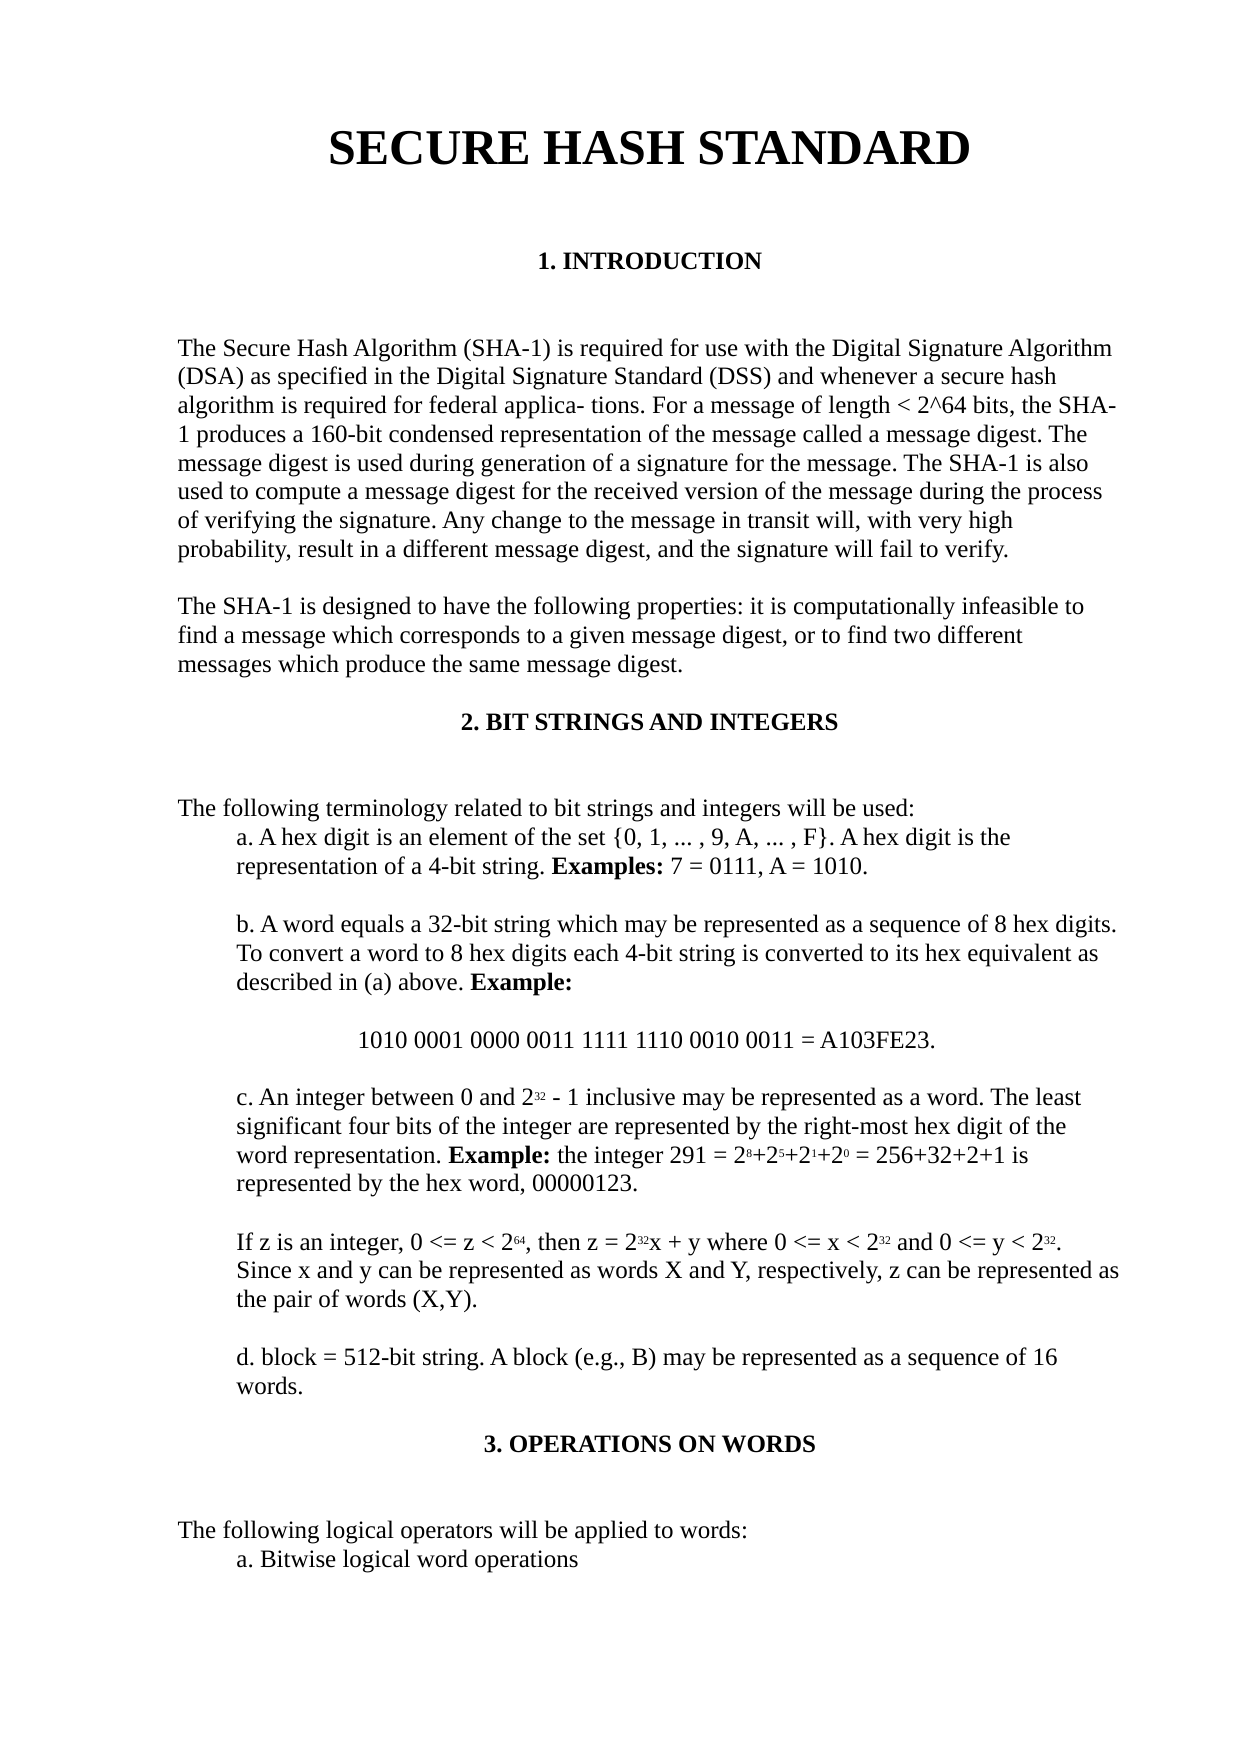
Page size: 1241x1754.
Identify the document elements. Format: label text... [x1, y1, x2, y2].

list The following logical operators will be applied to words: [177, 1457, 1122, 1544]
list a. Bitwise logical word operations [236, 1544, 1122, 1572]
list If z is an integer, 0 <= z < 264, then z = 232x + y where 0 <= x < 232 and 0 <= y < 232. Since x and y can be represented as words X and Y, respectively, z can be represented as the pair of words (X,Y). [236, 1227, 1122, 1313]
list 1010 0001 0000 0011 1111 1110 0010 0011 = A103FE23. [177, 1025, 1122, 1053]
subtitle SECURE HASH STANDARD [177, 118, 1122, 176]
list The Secure Hash Algorithm (SHA-1) is required for use with the Digital Signature Algorithm (DSA) as specified in the Digital Signature Standard (DSS) and whenever a secure hash algorithm is required for federal applica- tions. For a message of length < 2^64 bits, the SHA-1 produces a 160-bit condensed representation of the message called a message digest. The message digest is used during generation of a signature for the message. The SHA-1 is also used to compute a message digest for the received version of the message during the process of verifying the signature. Any change to the message in transit will, with very high probability, result in a different message digest, and the signature will fail to verify. The SHA-1 is designed to have the following properties: it is computationally infeasible to find a message which corresponds to a given message digest, or to find two different messages which produce the same message digest. [177, 275, 1122, 678]
list a. A hex digit is an element of the set {0, 1, ... , 9, A, ... , F}. A hex digit is the representation of a 4-bit string. Examples: 7 = 0111, A = 1010. [236, 822, 1122, 879]
list 2. BIT STRINGS AND INTEGERS [177, 707, 1122, 736]
list 3. OPERATIONS ON WORDS [177, 1429, 1122, 1457]
list The following terminology related to bit strings and integers will be used: [177, 736, 1122, 822]
list c. An integer between 0 and 232 - 1 inclusive may be represented as a word. The least significant four bits of the integer are represented by the right-most hex digit of the word representation. Example: the integer 291 = 28+25+21+20 = 256+32+2+1 is represented by the hex word, 00000123. [236, 1082, 1122, 1197]
list d. block = 512-bit string. A block (e.g., B) may be represented as a sequence of 16 words. [236, 1342, 1122, 1400]
list 1. INTRODUCTION [177, 246, 1122, 275]
list b. A word equals a 32-bit string which may be represented as a sequence of 8 hex digits. To convert a word to 8 hex digits each 4-bit string is converted to its hex equivalent as described in (a) above. Example: [236, 909, 1122, 995]
